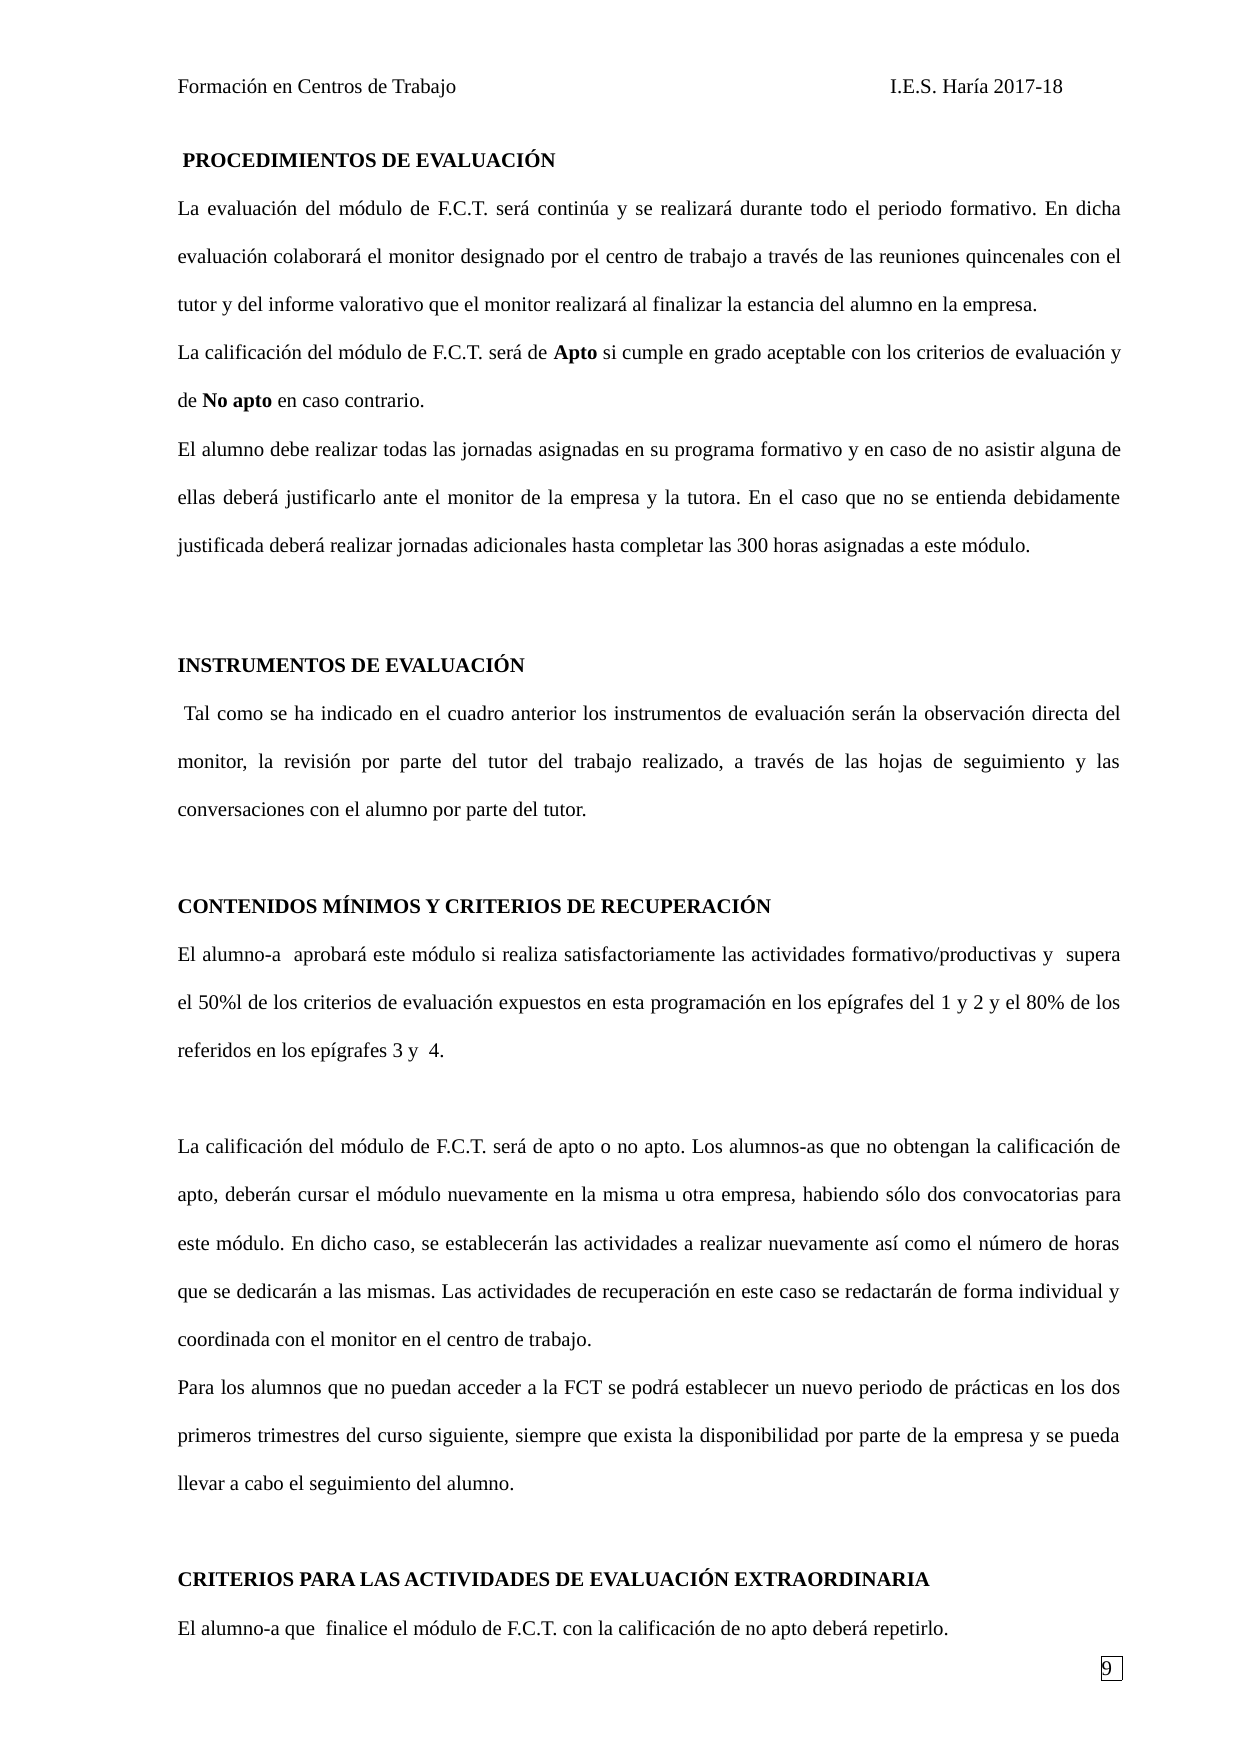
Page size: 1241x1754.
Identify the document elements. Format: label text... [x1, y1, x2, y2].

text CRITERIOS PARA LAS ACTIVIDADES DE EVALUACIÓN EXTRAORDINARIA [177, 1567, 1122, 1591]
text INSTRUMENTOS DE EVALUACIÓN [177, 653, 1122, 677]
text El alumno debe realizar todas las jornadas asignadas en su programa formativo y en caso de no asistir alguna de ellas deberá justificarlo ante el monitor de la empresa y la tutora. En el caso que no se entienda debidamente justificada deberá realizar jornadas adicionales hasta completar las 300 horas asignadas a este módulo. [177, 436, 1122, 557]
text El alumno-a que finalice el módulo de F.C.T. con la calificación de no apto deberá repetirlo. [177, 1616, 1122, 1639]
text Tal como se ha indicado en el cuadro anterior los instrumentos de evaluación serán la observación directa del monitor, la revisión por parte del tutor del trabajo realizado, a través de las hojas de seguimiento y las conversaciones con el alumno por parte del tutor. [177, 701, 1122, 821]
text El alumno-a aprobará este módulo si realiza satisfactoriamente las actividades formativo/productivas y supera el 50%l de los criterios de evaluación expuestos en esta programación en los epígrafes del 1 y 2 y el 80% de los referidos en los epígrafes 3 y 4. [177, 942, 1122, 1062]
text La evaluación del módulo de F.C.T. será continúa y se realizará durante todo el periodo formativo. En dicha evaluación colaborará el monitor designado por el centro de trabajo a través de las reuniones quincenales con el tutor y del informe valorativo que el monitor realizará al finalizar la estancia del alumno en la empresa. [177, 196, 1122, 316]
text La calificación del módulo de F.C.T. será de apto o no apto. Los alumnos-as que no obtengan la calificación de apto, deberán cursar el módulo nuevamente en la misma u otra empresa, habiendo sólo dos convocatorias para este módulo. En dicho caso, se establecerán las actividades a realizar nuevamente así como el número de horas que se dedicarán a las mismas. Las actividades de recuperación en este caso se redactarán de forma individual y coordinada con el monitor en el centro de trabajo. [177, 1134, 1122, 1351]
text Para los alumnos que no puedan acceder a la FCT se podrá establecer un nuevo periodo de prácticas en los dos primeros trimestres del curso siguiente, siempre que exista la disponibilidad por parte de la empresa y se pueda llevar a cabo el seguimiento del alumno. [177, 1375, 1122, 1495]
text La calificación del módulo de F.C.T. será de Apto si cumple en grado aceptable con los criterios de evaluación y de No apto en caso contrario. [177, 340, 1122, 412]
text CONTENIDOS MÍNIMOS Y CRITERIOS DE RECUPERACIÓN [177, 894, 1122, 918]
text PROCEDIMIENTOS DE EVALUACIÓN [177, 148, 1122, 172]
